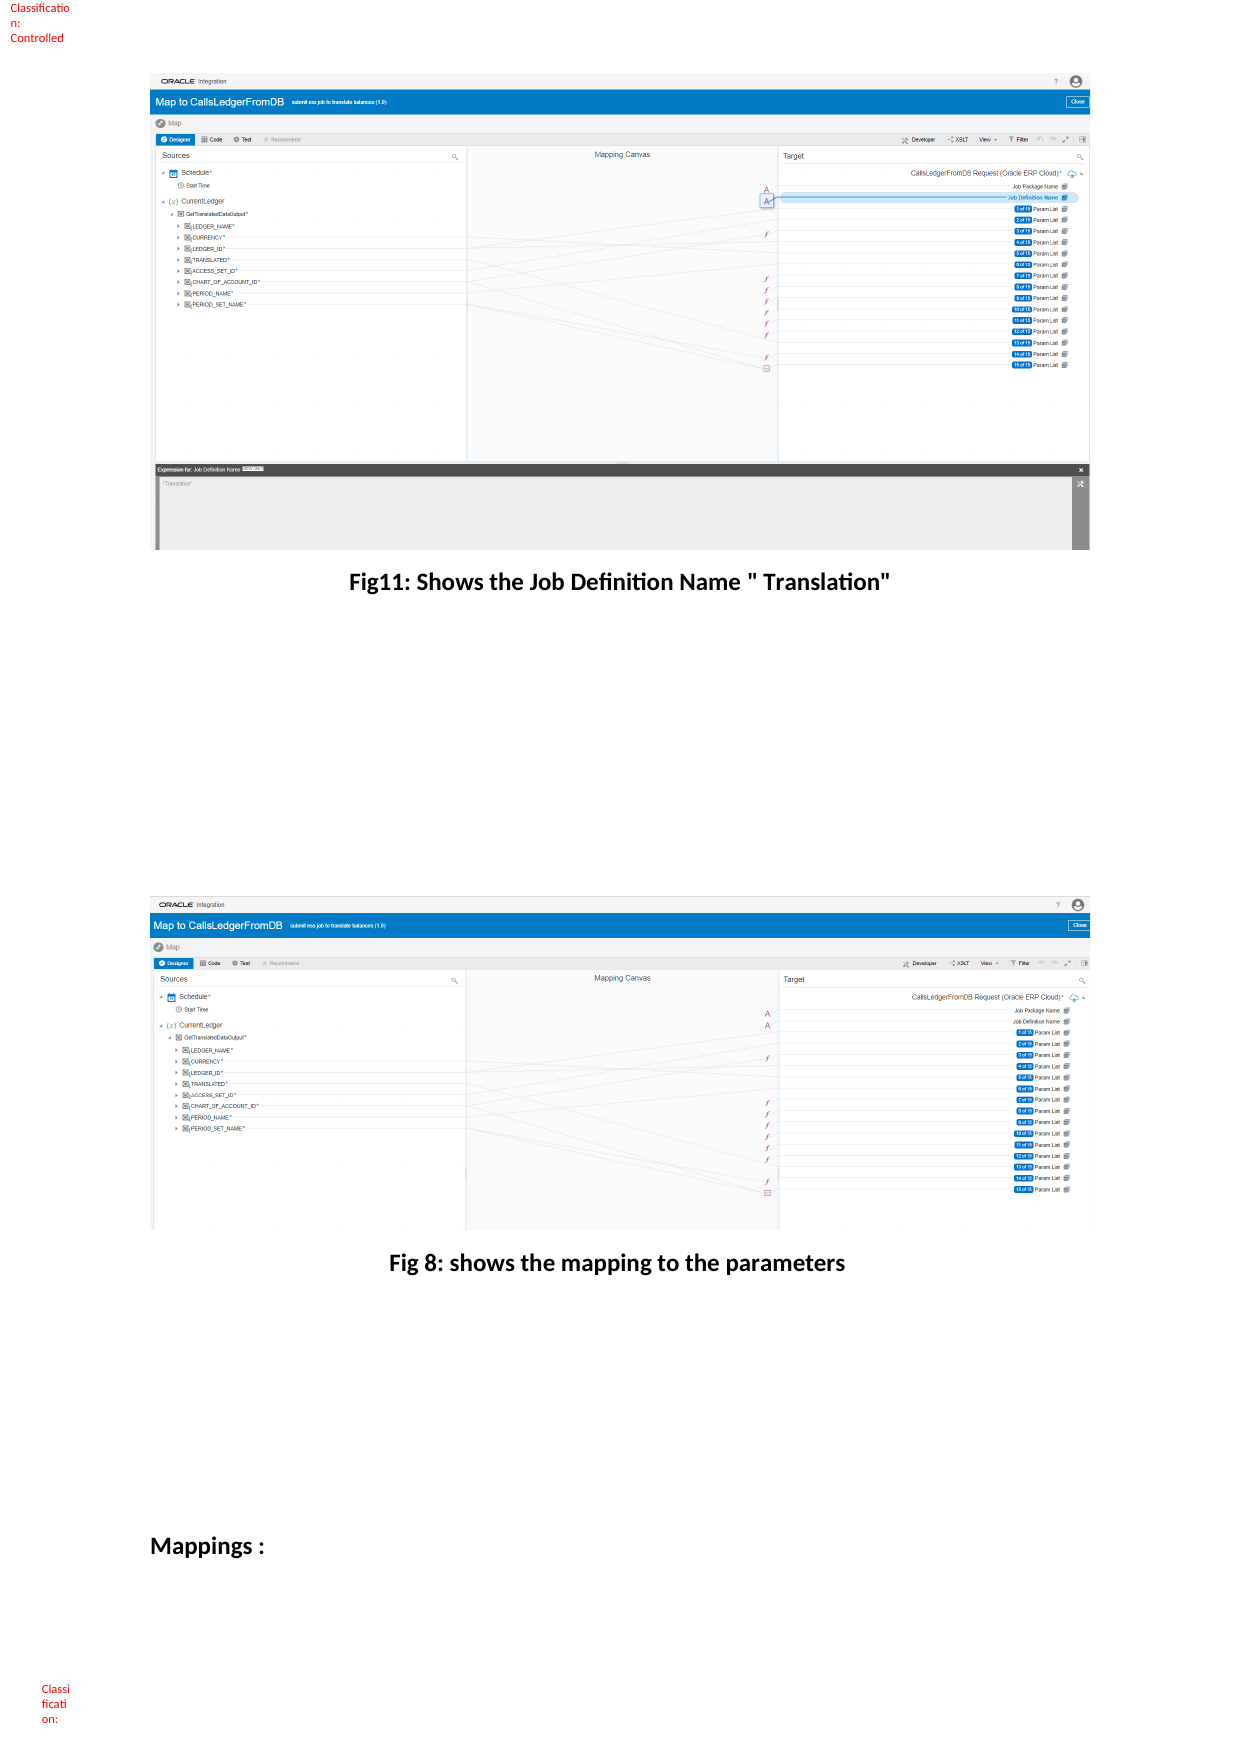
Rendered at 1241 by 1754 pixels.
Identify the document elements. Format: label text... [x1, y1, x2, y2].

text Mappings : [150, 1530, 1090, 1560]
text Fig11: Shows the Job Definition Name " Translation" [150, 566, 1090, 597]
text Fig 8: shows the mapping to the parameters [150, 1247, 1090, 1277]
